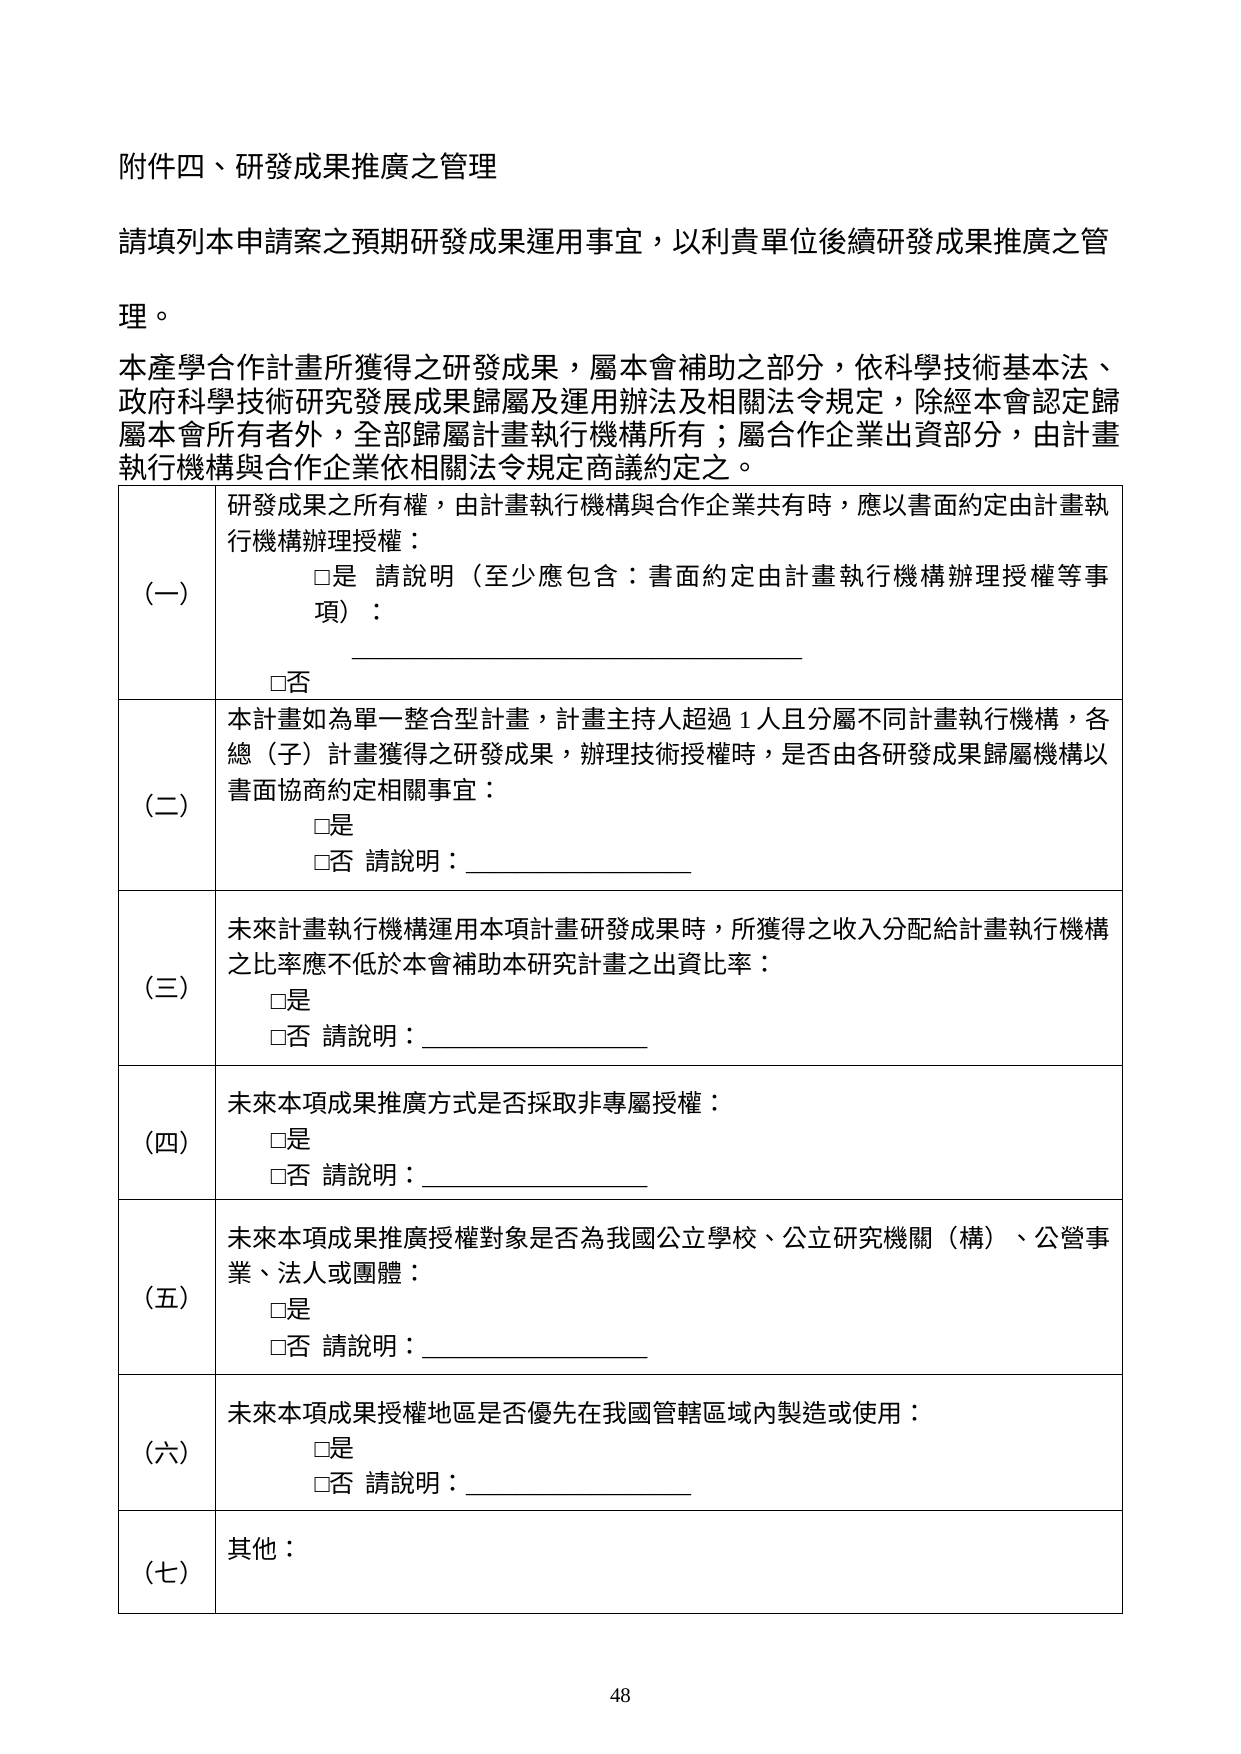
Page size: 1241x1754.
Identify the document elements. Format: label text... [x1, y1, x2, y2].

table_header 研發成果之所有權，由計畫執行機構與合作企業共有時，應以書面約定由計畫執行機構辦理授權： □是 請說明（至少應包含：書面約定由計畫執行機構辦理授權等事項）： ____________________________________ □否 [216, 486, 1122, 699]
table_cell 本計畫如為單一整合型計畫，計畫主持人超過1人且分屬不同計畫執行機構，各總（子）計畫獲得之研發成果，辦理技術授權時，是否由各研發成果歸屬機構以書面協商約定相關事宜： □是 □否 請說明：__________________ [216, 700, 1122, 890]
table_cell 未來本項成果授權地區是否優先在我國管轄區域內製造或使用： □是 □否 請說明：__________________ [216, 1375, 1122, 1510]
table_cell 其他： [216, 1511, 1122, 1613]
table_cell 未來本項成果推廣授權對象是否為我國公立學校、公立研究機關（構）、公營事業、法人或團體： □是 □否 請說明：__________________ [216, 1200, 1122, 1374]
table_cell 未來本項成果推廣方式是否採取非專屬授權： □是 □否 請說明：__________________ [216, 1066, 1122, 1199]
table_cell （二） [119, 700, 215, 890]
table_cell （四） [119, 1066, 215, 1199]
table_cell 未來計畫執行機構運用本項計畫研發成果時，所獲得之收入分配給計畫執行機構之比率應不低於本會補助本研究計畫之出資比率： □是 □否 請說明：__________________ [216, 891, 1122, 1064]
text 本產學合作計畫所獲得之研發成果，屬本會補助之部分，依科學技術基本法、政府科學技術研究發展成果歸屬及運用辦法及相關法令規定，除經本會認定歸屬本會所有者外，全部歸屬計畫執行機構所有；屬合作企業出資部分，由計畫執行機構與合作企業依相關法令規定商議約定之。 [118, 352, 1122, 485]
table_cell （六） [119, 1375, 215, 1510]
table_header （一） [119, 486, 215, 699]
table_cell （三） [119, 891, 215, 1064]
table_cell （五） [119, 1200, 215, 1374]
text 請填列本申請案之預期研發成果運用事宜，以利貴單位後續研發成果推廣之管理。 [118, 202, 1122, 352]
table_cell （七） [119, 1511, 215, 1613]
subtitle 附件四、研發成果推廣之管理 [118, 127, 1122, 202]
